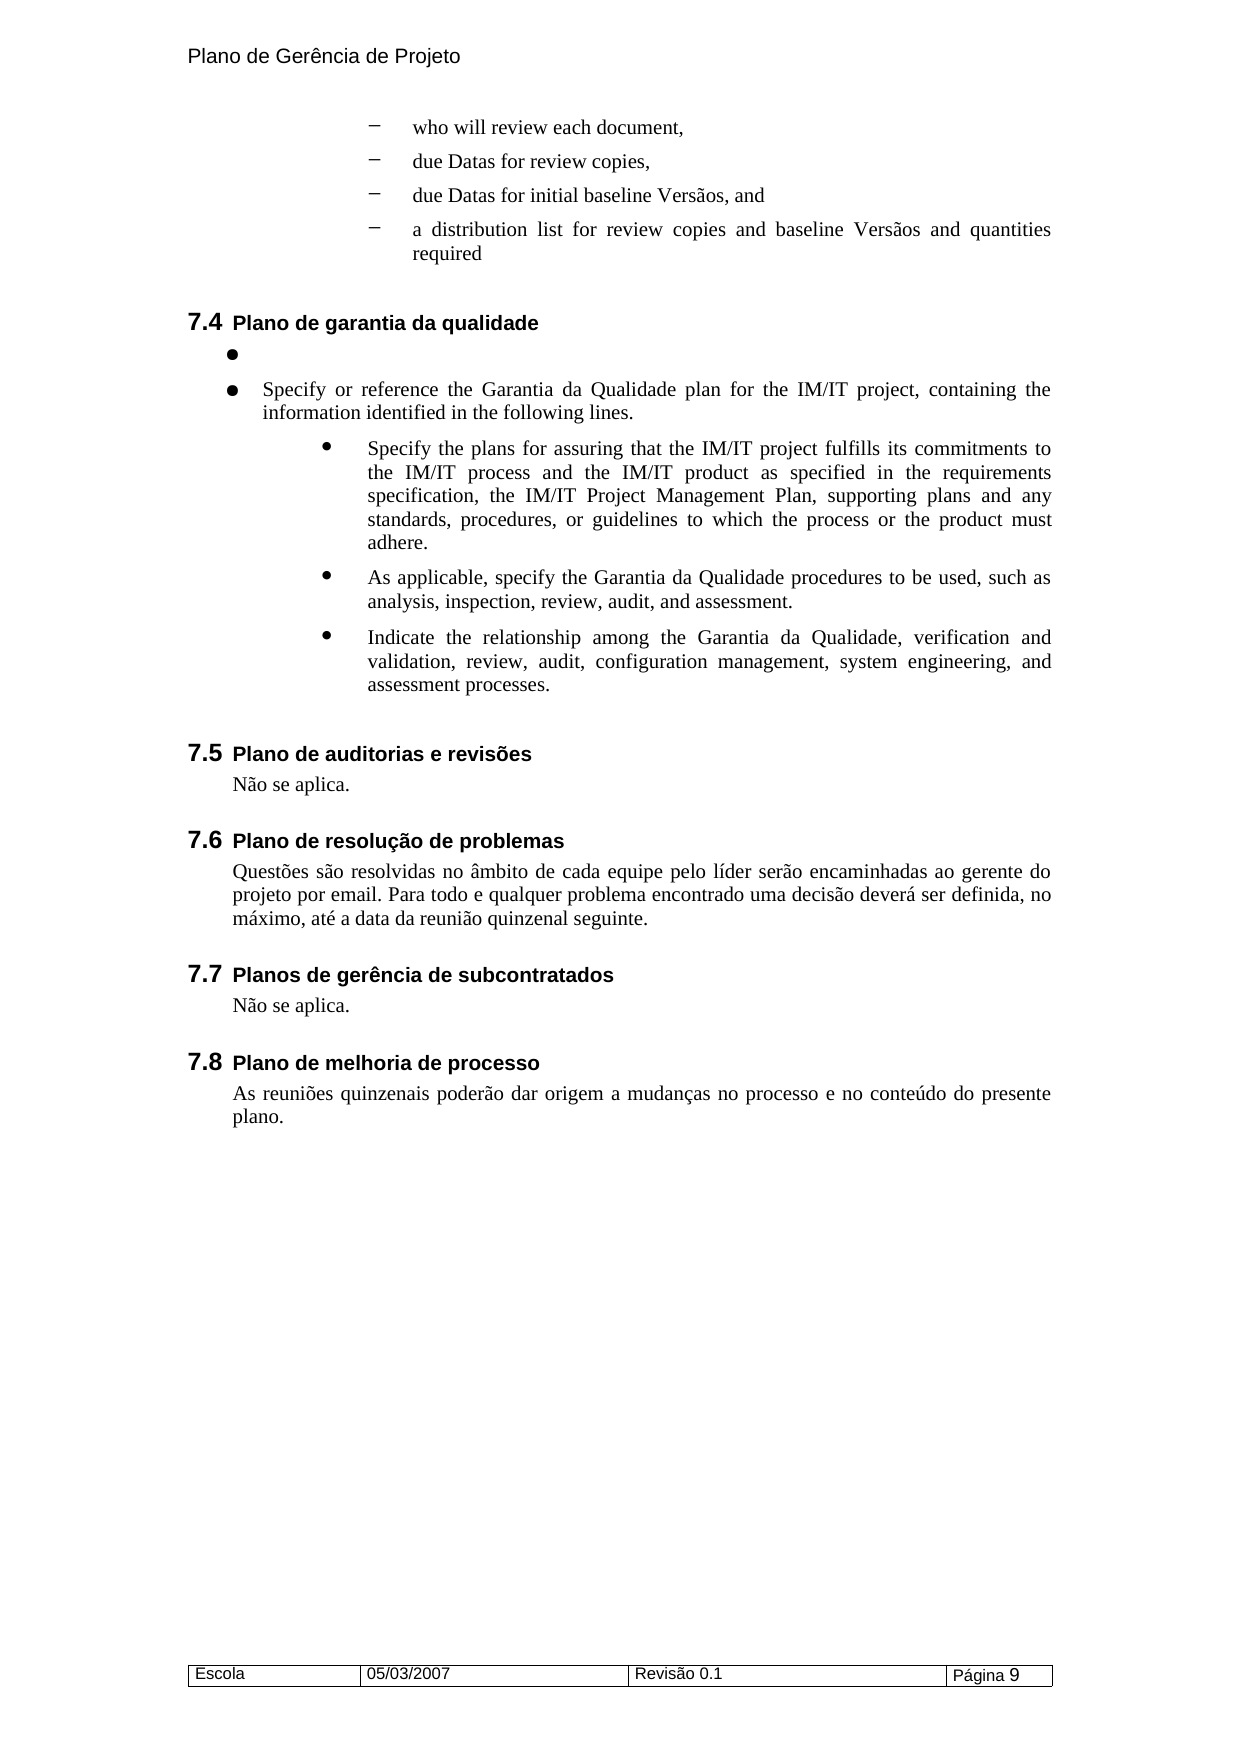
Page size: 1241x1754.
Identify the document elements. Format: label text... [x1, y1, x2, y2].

list Specify the plans for assuring that the IM/IT project fulfills its commitments to the IM/IT process and the IM/IT product as specified in the requirements specification, the IM/IT Project Management Plan, supporting plans and any standards, procedures, or guidelines to which the process or the product must adhere. [322, 437, 1053, 554]
subtitle Planos de gerência de subcontratados [187, 960, 1053, 988]
list Indicate the relationship among the Garantia da Qualidade, verification and validation, review, audit, configuration management, system engineering, and assessment processes. [322, 626, 1053, 696]
list due Datas for initial baseline Versãos, and [367, 180, 1053, 208]
list As applicable, specify the Garantia da Qualidade procedures to be used, such as analysis, inspection, review, audit, and assessment. [322, 566, 1053, 613]
list Specify or reference the Garantia da Qualidade plan for the IM/IT project, containing the information identified in the following lines. [225, 378, 1053, 424]
subtitle Plano de melhoria de processo [187, 1048, 1053, 1076]
list a distribution list for review copies and baseline Versãos and quantities required [367, 214, 1053, 265]
subtitle Plano de garantia da qualidade [187, 308, 1053, 336]
subtitle Plano de resolução de problemas [187, 826, 1053, 854]
list due Datas for review copies, [367, 146, 1053, 174]
text Não se aplica. [232, 772, 1053, 796]
list who will review each document, [367, 112, 1053, 140]
text Questões são resolvidas no âmbito de cada equipe pelo líder serão encaminhadas ao gerente do projeto por email. Para todo e qualquer problema encontrado uma decisão deverá ser definida, no máximo, até a data da reunião quinzenal seguinte. [232, 860, 1053, 929]
subtitle Plano de auditorias e revisões [187, 739, 1053, 767]
text As reuniões quinzenais poderão dar origem a mudanças no processo e no conteúdo do presente plano. [232, 1082, 1053, 1128]
text Não se aplica. [232, 994, 1053, 1017]
